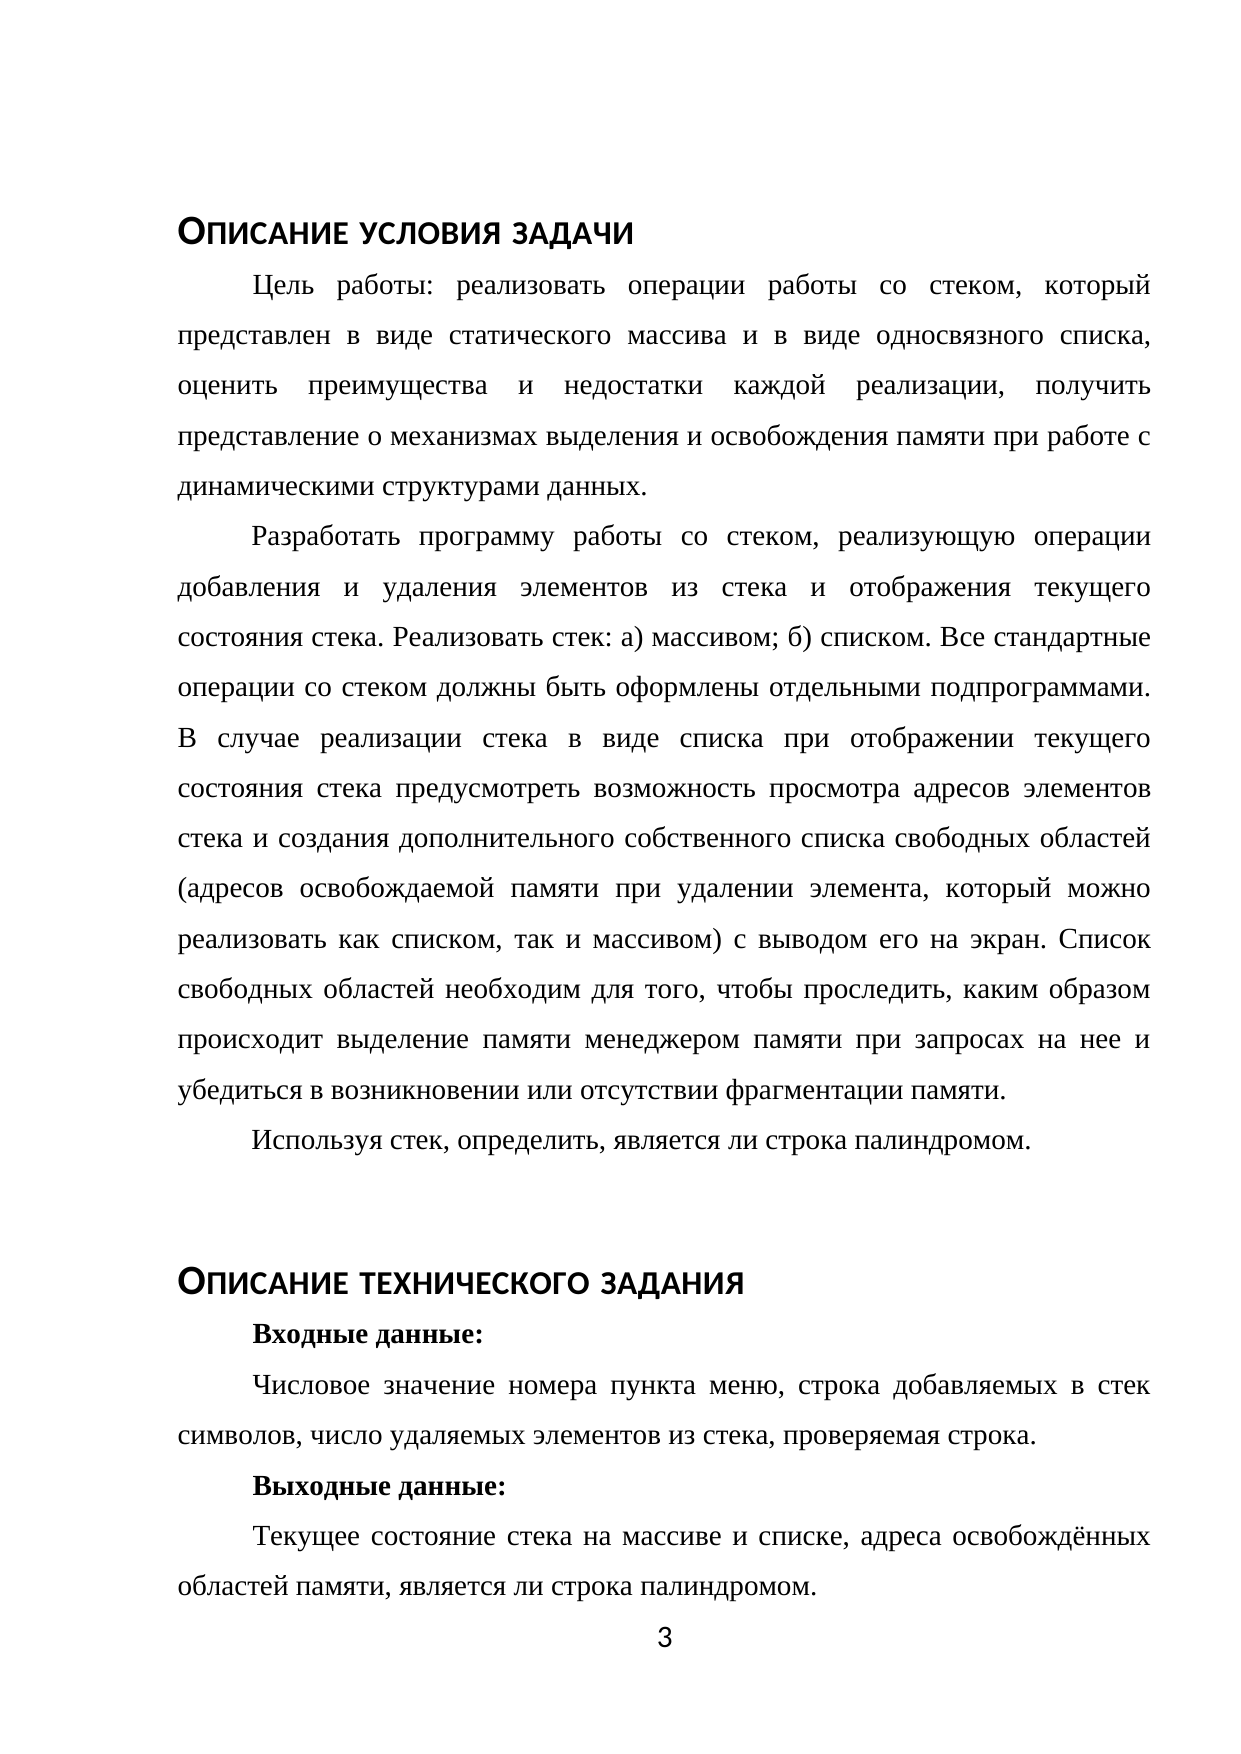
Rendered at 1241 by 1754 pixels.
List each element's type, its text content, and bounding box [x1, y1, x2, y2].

text Разработать программу работы со стеком, реализующую операции добавления и удаления элементов из стека и отображения текущего состояния стека. Реализовать стек: а) массивом; б) списком. Все стандартные операции со стеком должны быть оформлены отдельными подпрограммами. В случае реализации стека в виде списка при отображении текущего состояния стека предусмотреть возможность просмотра адресов элементов стека и создания дополнительного собственного списка свободных областей (адресов освобождаемой памяти при удалении элемента, который можно реализовать как списком, так и массивом) с выводом его на экран. Список свободных областей необходим для того, чтобы проследить, каким образом происходит выделение памяти менеджером памяти при запросах на нее и убедиться в возникновении или отсутствии фрагментации памяти. [177, 518, 1152, 1105]
text Используя стек, определить, является ли строка палиндромом. [177, 1122, 1152, 1156]
text Текущее состояние стека на массиве и списке, адреса освобождённых областей памяти, является ли строка палиндромом. [177, 1518, 1152, 1602]
text Числовое значение номера пункта меню, строка добавляемых в стек символов, число удаляемых элементов из стека, проверяемая строка. [177, 1367, 1152, 1451]
subtitle Описание технического задания [177, 1254, 1152, 1305]
text Входные данные: [177, 1317, 1152, 1350]
text Цель работы: реализовать операции работы со стеком, который представлен в виде статического массива и в виде односвязного списка, оценить преимущества и недостатки каждой реализации, получить представление о механизмах выделения и освобождения памяти при работе с динамическими структурами данных. [177, 267, 1152, 502]
text Выходные данные: [177, 1468, 1152, 1501]
subtitle Описание условия задачи [177, 204, 1152, 255]
